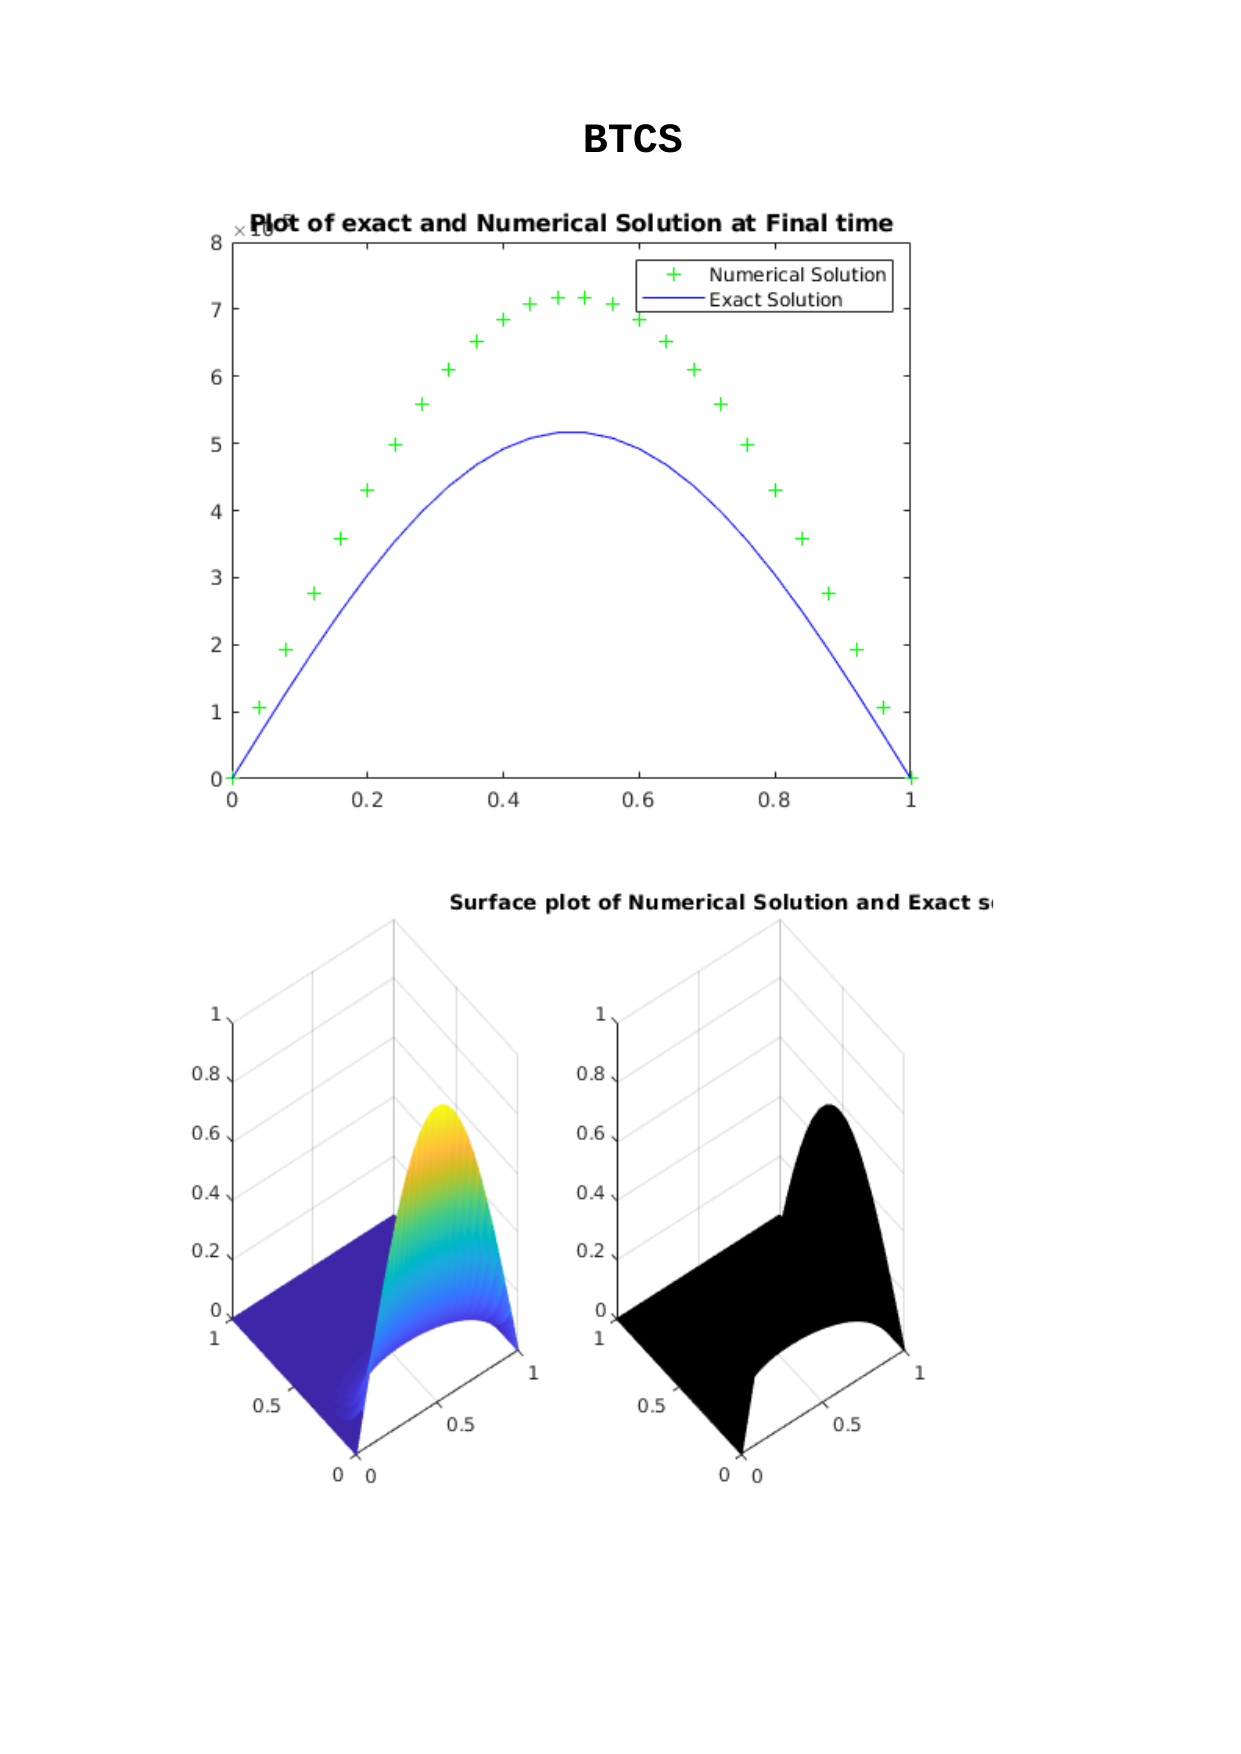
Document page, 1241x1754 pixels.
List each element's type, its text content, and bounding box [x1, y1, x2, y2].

text BTCS [118, 118, 1122, 165]
picture [118, 870, 994, 1527]
picture [118, 194, 994, 851]
